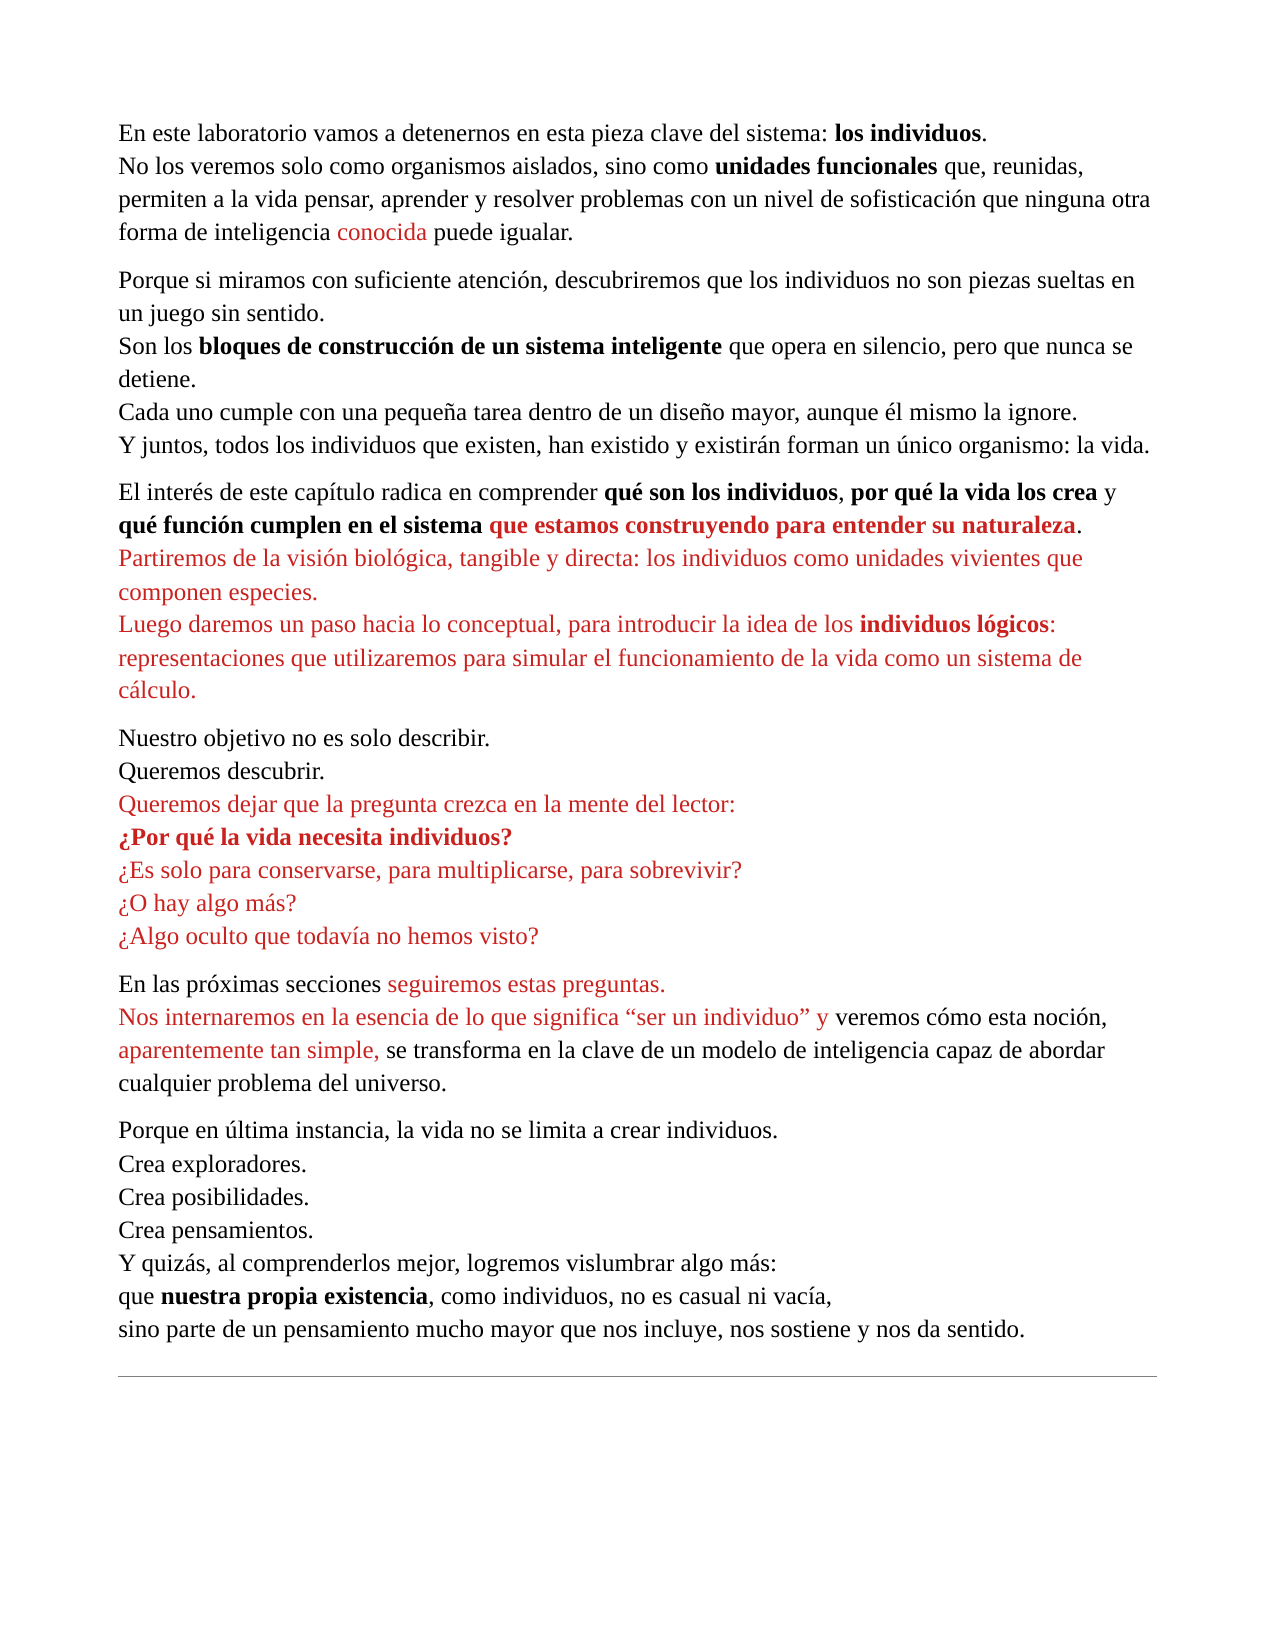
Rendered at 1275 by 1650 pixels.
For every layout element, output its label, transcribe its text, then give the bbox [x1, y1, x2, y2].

text En las próximas secciones seguiremos estas preguntas. Nos internaremos en la esencia de lo que significa “ser un individuo” y veremos cómo esta noción, aparentemente tan simple, se transforma en la clave de un modelo de inteligencia capaz de abordar cualquier problema del universo. [118, 969, 1157, 1097]
text Porque en última instancia, la vida no se limita a crear individuos. Crea exploradores. Crea posibilidades. Crea pensamientos. Y quizás, al comprenderlos mejor, logremos vislumbrar algo más: que nuestra propia existencia, como individuos, no es casual ni vacía, sino parte de un pensamiento mucho mayor que nos incluye, nos sostiene y nos da sentido. [118, 1116, 1157, 1342]
text Nuestro objetivo no es solo describir. Queremos descubrir. Queremos dejar que la pregunta crezca en la mente del lector: ¿Por qué la vida necesita individuos? ¿Es solo para conservarse, para multiplicarse, para sobrevivir? ¿O hay algo más? ¿Algo oculto que todavía no hemos visto? [118, 723, 1157, 950]
text En este laboratorio vamos a detenernos en esta pieza clave del sistema: los individuos. No los veremos solo como organismos aislados, sino como unidades funcionales que, reunidas, permiten a la vida pensar, aprender y resolver problemas con un nivel de sofisticación que ninguna otra forma de inteligencia conocida puede igualar. [118, 118, 1157, 246]
text El interés de este capítulo radica en comprender qué son los individuos, por qué la vida los crea y qué función cumplen en el sistema que estamos construyendo para entender su naturaleza. Partiremos de la visión biológica, tangible y directa: los individuos como unidades vivientes que componen especies. Luego daremos un paso hacia lo conceptual, para introducir la idea de los individuos lógicos: representaciones que utilizaremos para simular el funcionamiento de la vida como un sistema de cálculo. [118, 477, 1157, 704]
text Porque si miramos con suficiente atención, descubriremos que los individuos no son piezas sueltas en un juego sin sentido. Son los bloques de construcción de un sistema inteligente que opera en silencio, pero que nunca se detiene. Cada uno cumple con una pequeña tarea dentro de un diseño mayor, aunque él mismo la ignore. Y juntos, todos los individuos que existen, han existido y existirán forman un único organismo: la vida. [118, 265, 1157, 459]
